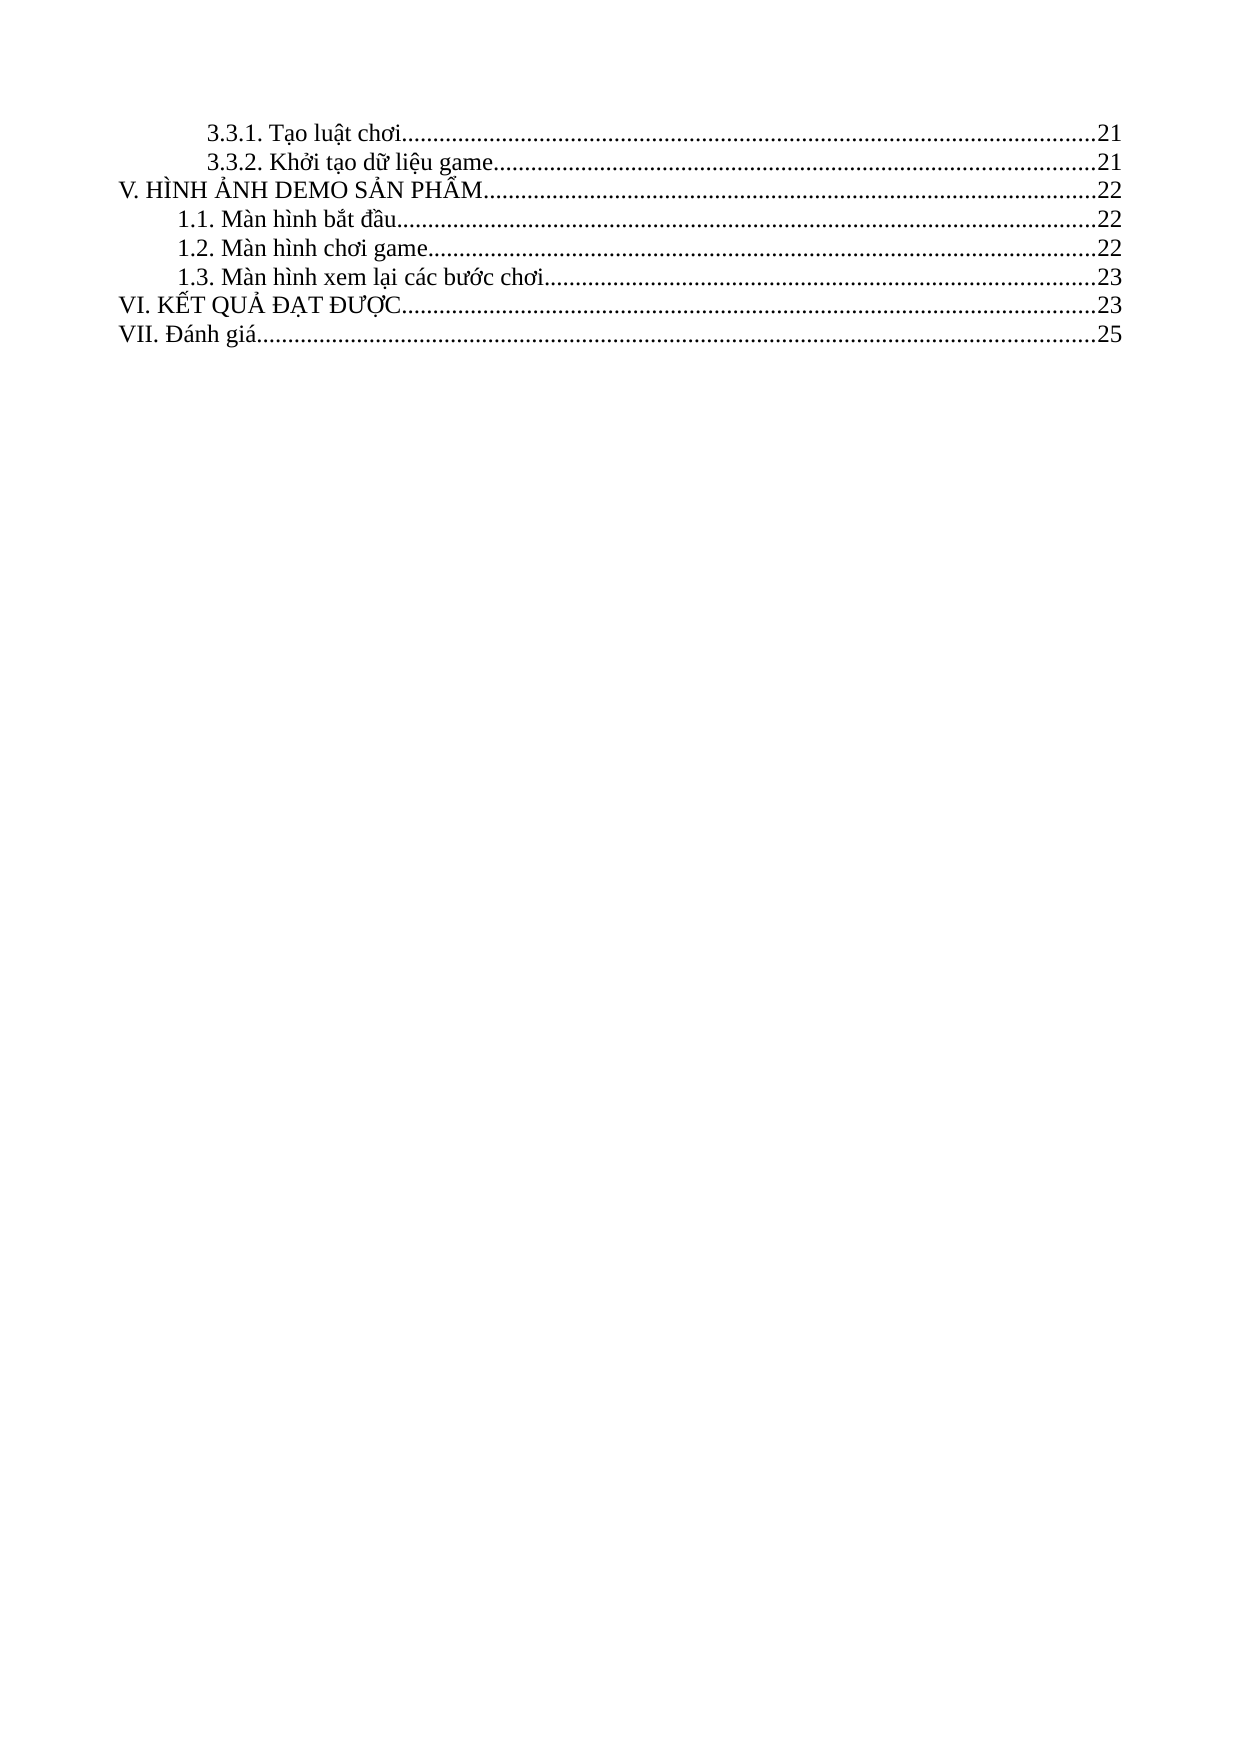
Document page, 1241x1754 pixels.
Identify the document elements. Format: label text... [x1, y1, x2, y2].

text 3.3.2. Khởi tạo dữ liệu game 21 [207, 147, 1122, 176]
text VII. Đánh giá 25 [118, 319, 1122, 348]
text 1.3. Màn hình xem lại các bước chơi. 23 [177, 262, 1122, 291]
text V. HÌNH ẢNH DEMO SẢN PHẨM 22 [118, 176, 1122, 204]
text VI. KẾT QUẢ ĐẠT ĐƯỢC 23 [118, 291, 1122, 319]
text 1.1. Màn hình bắt đầu. 22 [177, 204, 1122, 233]
text 1.2. Màn hình chơi game. 22 [177, 233, 1122, 262]
text 3.3.1. Tạo luật chơi 21 [207, 118, 1122, 147]
